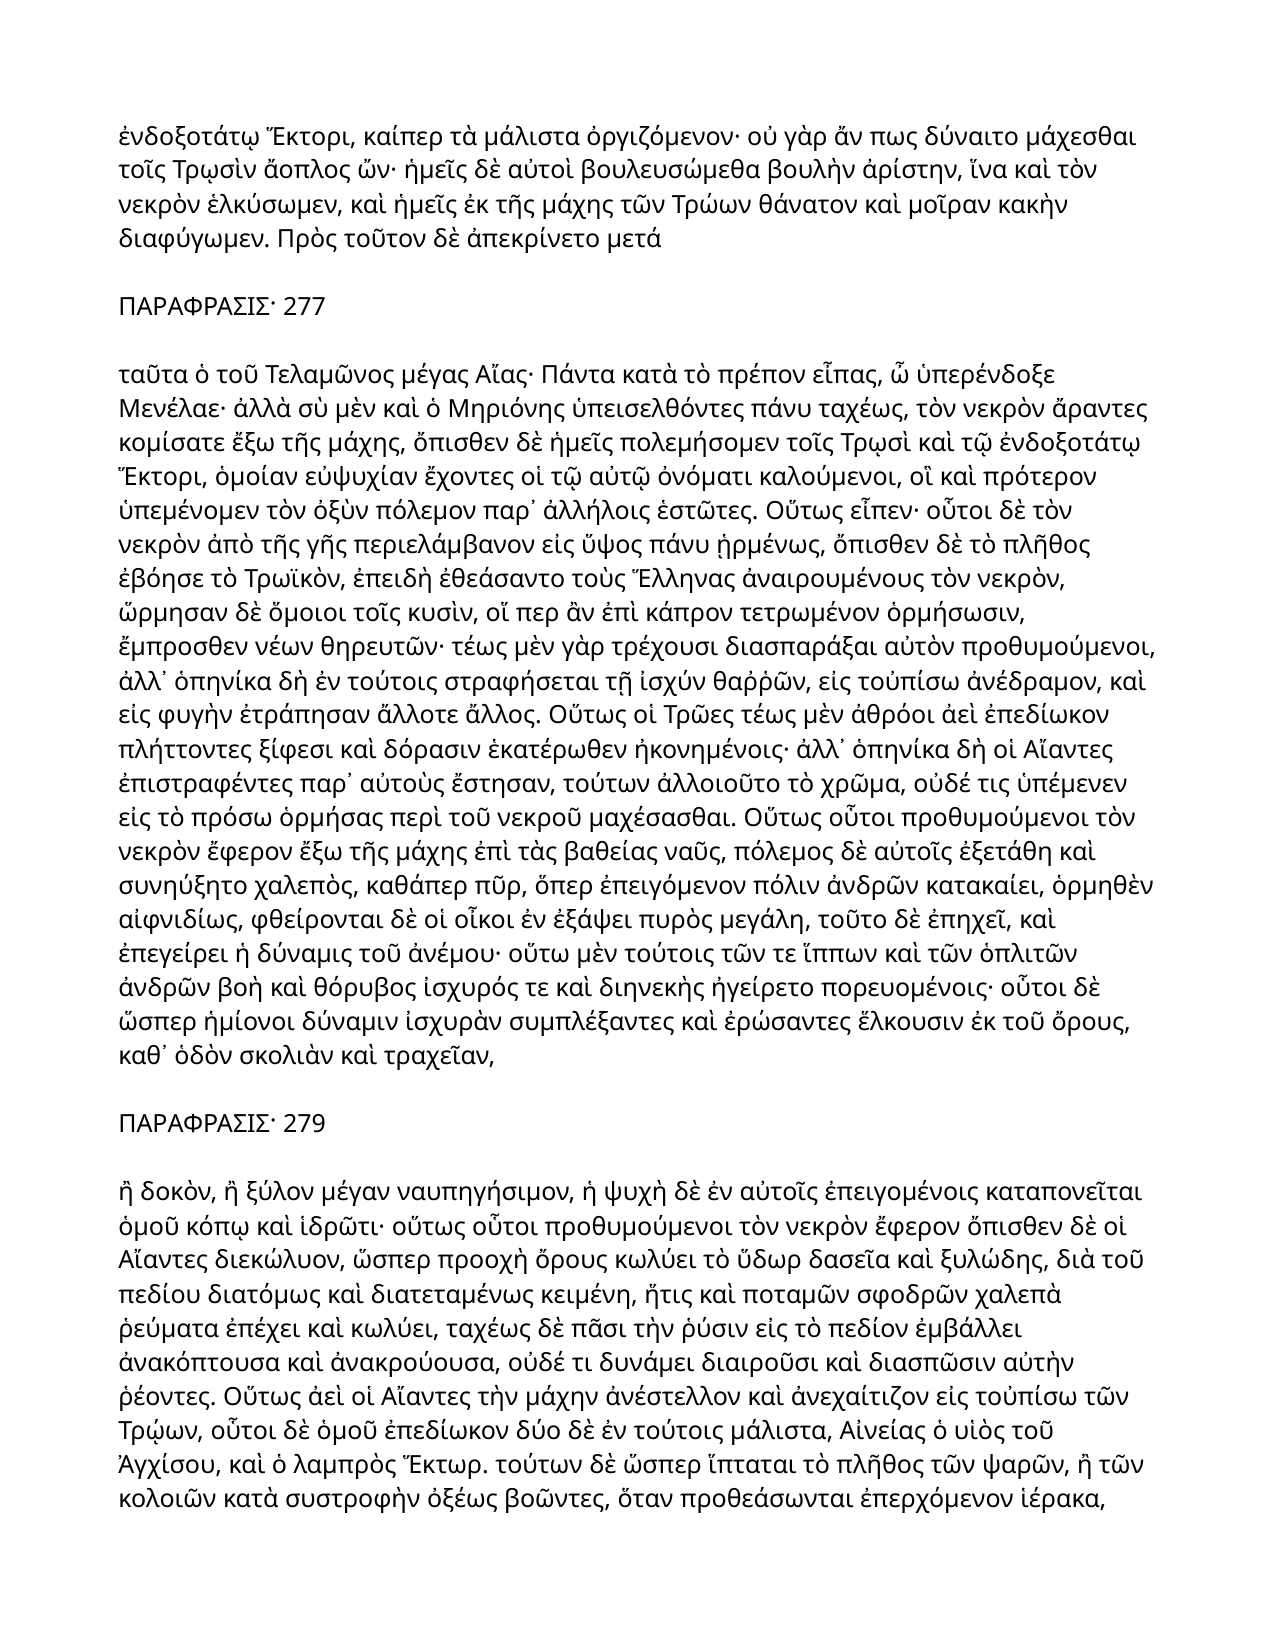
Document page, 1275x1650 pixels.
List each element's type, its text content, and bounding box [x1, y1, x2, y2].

text ἢ δοκὸν, ἢ ξύλον μέγαν ναυπηγήσιμον, ἡ ψυχὴ δὲ ἐν αὐτοῖς ἐπειγομένοις καταπονεῖται ὁμοῦ κόπῳ καὶ ἱδρῶτι· οὕτως οὗτοι προθυμούμενοι τὸν νεκρὸν ἔφερον ὄπισθεν δὲ οἱ Αἴαντες διεκώλυον, ὥσπερ προοχὴ ὄρους κωλύει τὸ ὕδωρ δασεῖα καὶ ξυλώδης, διὰ τοῦ πεδίου διατόμως καὶ διατεταμένως κειμένη, ἥτις καὶ ποταμῶν σφοδρῶν χαλεπὰ ῥεύματα ἐπέχει καὶ κωλύει, ταχέως δὲ πᾶσι τὴν ῥύσιν εἰς τὸ πεδίον ἐμβάλλει ἀνακόπτουσα καὶ ἀνακρούουσα, οὐδέ τι δυνάμει διαιροῦσι καὶ διασπῶσιν αὐτὴν ῥέοντες. Οὕτως ἀεὶ οἱ Αἴαντες τὴν μάχην ἀνέστελλον καὶ ἀνεχαίτιζον εἰς τοὐπίσω τῶν Τρῴων, οὗτοι δὲ ὁμοῦ ἐπεδίωκον δύο δὲ ἐν τούτοις μάλιστα, Αἰνείας ὁ υἱὸς τοῦ Ἀγχίσου, καὶ ὁ λαμπρὸς Ἕκτωρ. τούτων δὲ ὥσπερ ἵπταται τὸ πλῆθος τῶν ψαρῶν, ἢ τῶν κολοιῶν κατὰ συστροφὴν ὀξέως βοῶντες, ὅταν προθεάσωνται ἐπερχόμενον ἱέρακα, [118, 1174, 1157, 1515]
text ταῦτα ὁ τοῦ Τελαμῶνος μέγας Αἴας· Πάντα κατὰ τὸ πρέπον εἶπας, ὦ ὑπερένδοξε Μενέλαε· ἀλλὰ σὺ μὲν καὶ ὁ Μηριόνης ὑπεισελθόντες πάνυ ταχέως, τὸν νεκρὸν ἄραντες κομίσατε ἔξω τῆς μάχης, ὄπισθεν δὲ ἡμεῖς πολεμήσομεν τοῖς Τρῳσὶ καὶ τῷ ἐνδοξοτάτῳ Ἕκτορι, ὁμοίαν εὐψυχίαν ἔχοντες οἱ τῷ αὐτῷ ὀνόματι καλούμενοι, οἳ καὶ πρότερον ὑπεμένομεν τὸν ὀξὺν πόλεμον παρ᾽ ἀλλήλοις ἑστῶτες. Οὕτως εἶπεν· οὗτοι δὲ τὸν νεκρὸν ἀπὸ τῆς γῆς περιελάμβανον εἰς ὕψος πάνυ ᾑρμένως, ὄπισθεν δὲ τὸ πλῆθος ἐβόησε τὸ Τρωϊκὸν, ἐπειδὴ ἐθεάσαντο τοὺς Ἕλληνας ἀναιρουμένους τὸν νεκρὸν, ὥρμησαν δὲ ὅμοιοι τοῖς κυσὶν, οἵ περ ἂν ἐπὶ κάπρον τετρωμένον ὁρμήσωσιν, ἔμπροσθεν νέων θηρευτῶν· τέως μὲν γὰρ τρέχουσι διασπαράξαι αὐτὸν προθυμούμενοι, ἀλλ᾿ ὁπηνίκα δὴ ἐν τούτοις στραφήσεται τῇ ἰσχύν θαῤῥῶν, εἰς τοὐπίσω ἀνέδραμον, καὶ εἰς φυγὴν ἐτράπησαν ἄλλοτε ἄλλος. Οὕτως οἱ Τρῶες τέως μὲν ἀθρόοι ἀεὶ ἐπεδίωκον πλήττοντες ξίφεσι καὶ δόρασιν ἑκατέρωθεν ἠκονημένοις· ἀλλ᾿ ὁπηνίκα δὴ οἱ Αἴαντες ἐπιστραφέντες παρ᾽ αὐτοὺς ἔστησαν, τούτων ἀλλοιοῦτο τὸ χρῶμα, οὐδέ τις ὑπέμενεν εἰς τὸ πρόσω ὁρμήσας περὶ τοῦ νεκροῦ μαχέσασθαι. Οὕτως οὗτοι προθυμούμενοι τὸν νεκρὸν ἔφερον ἔξω τῆς μάχης ἐπὶ τὰς βαθείας ναῦς, πόλεμος δὲ αὐτοῖς ἐξετάθη καὶ συνηύξητο χαλεπὸς, καθάπερ πῦρ, ὅπερ ἐπειγόμενον πόλιν ἀνδρῶν κατακαίει, ὁρμηθὲν αἰφνιδίως, φθείρονται δὲ οἱ οἶκοι ἐν ἐξάψει πυρὸς μεγάλη, τοῦτο δὲ ἐπηχεῖ, καὶ ἐπεγείρει ἡ δύναμις τοῦ ἀνέμου· οὕτω μὲν τούτοις τῶν τε ἵππων καὶ τῶν ὁπλιτῶν ἀνδρῶν βοὴ καὶ θόρυβος ἰσχυρός τε καὶ διηνεκὴς ἠγείρετο πορευομένοις· οὗτοι δὲ ὥσπερ ἡμίονοι δύναμιν ἰσχυρὰν συμπλέξαντες καὶ ἐρώσαντες ἕλκουσιν ἐκ τοῦ ὄρους, καθ᾽ ὁδὸν σκολιὰν καὶ τραχεῖαν, [118, 357, 1157, 1072]
text ΠAPΑΦΡΑΣΙΣ· 277 [118, 288, 1157, 322]
text ἐνδοξοτάτῳ Ἕκτορι, καίπερ τὰ μάλιστα ὀργιζόμενον· οὐ γὰρ ἄν πως δύναιτο μάχεσθαι τοῖς Τρῳσὶν ἄοπλος ὤν· ἡμεῖς δὲ αὐτοὶ βουλευσώμεθα βουλὴν ἀρίστην, ἵνα καὶ τὸν νεκρὸν ἑλκύσωμεν, καὶ ἡμεῖς ἐκ τῆς μάχης τῶν Τρώων θάνατον καὶ μοῖραν κακὴν διαφύγωμεν. Πρὸς τοῦτον δὲ ἀπεκρίνετο μετά [118, 118, 1157, 254]
text ΠAPΑΦΡΑΣΙΣ· 279 [118, 1106, 1157, 1140]
